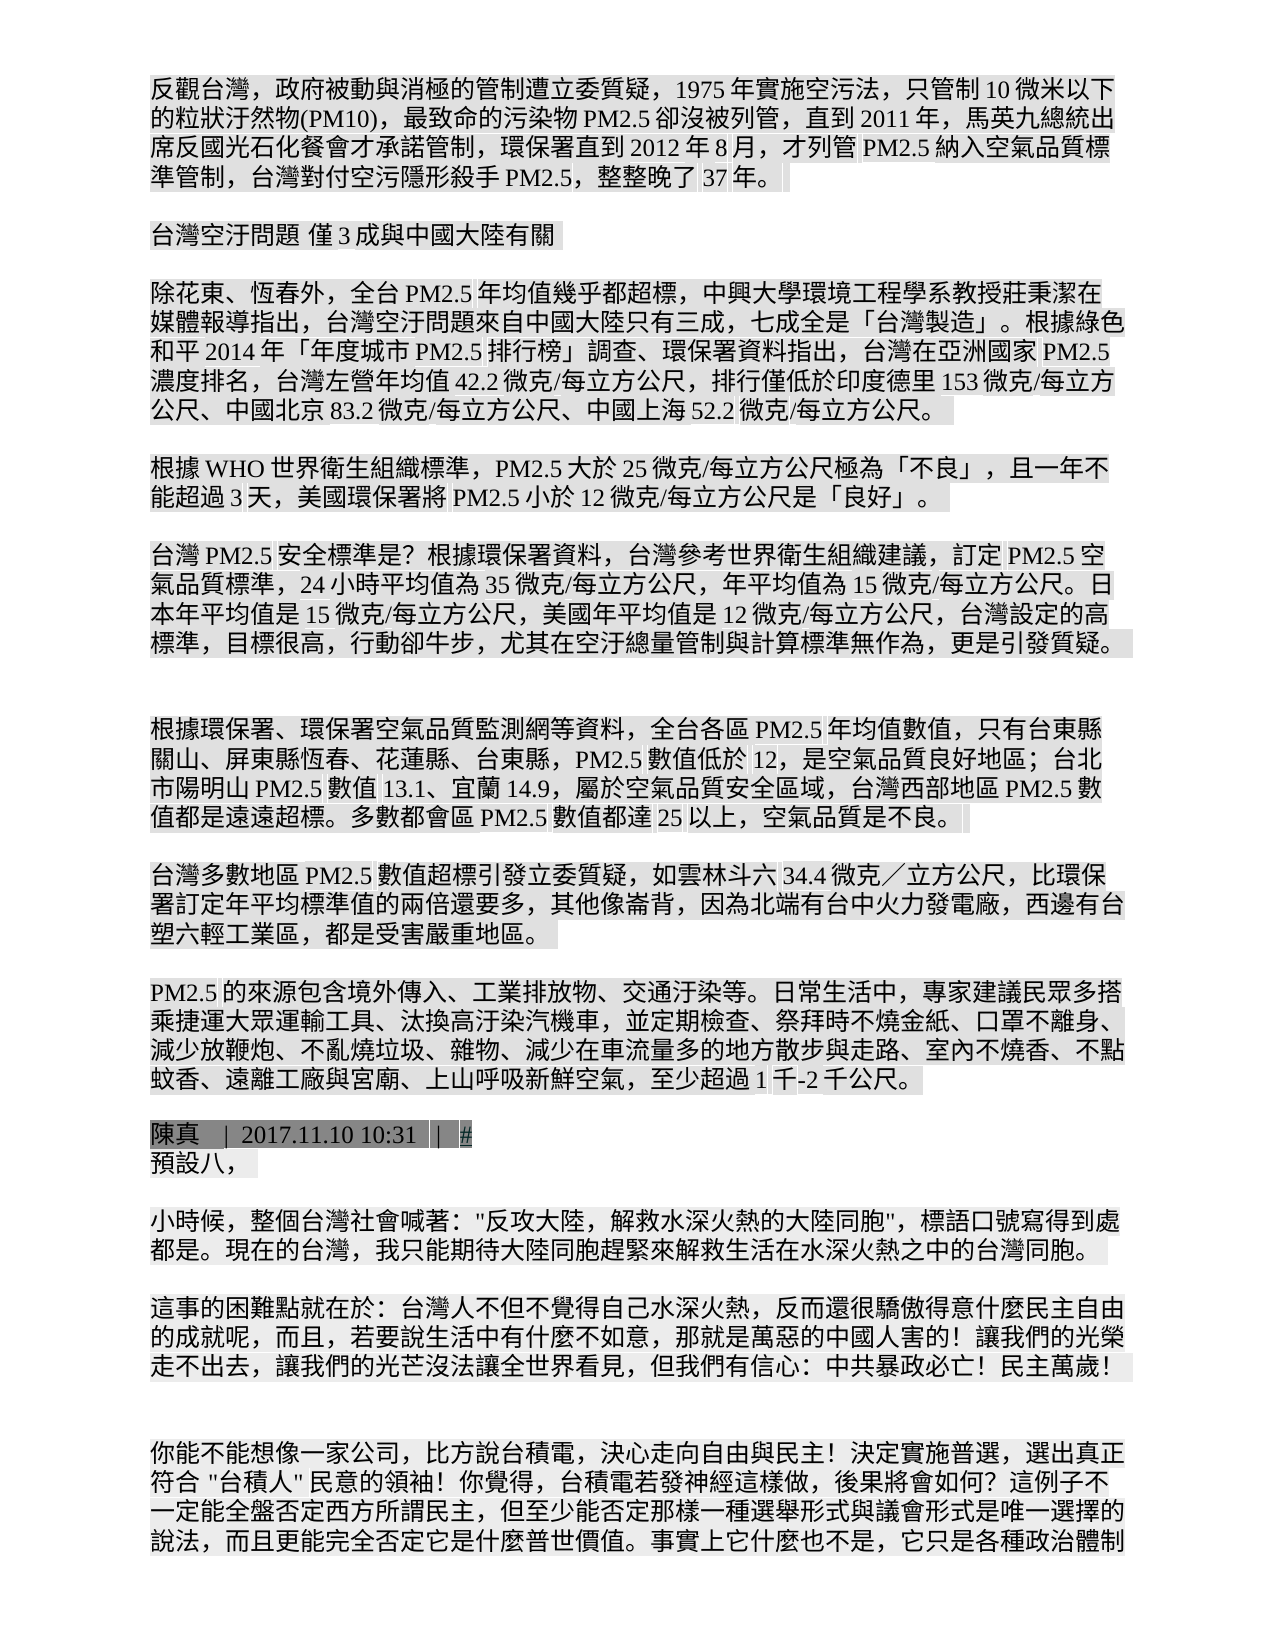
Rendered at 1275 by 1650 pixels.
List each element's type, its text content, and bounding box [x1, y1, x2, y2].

text 預設八， 小時候，整個台灣社會喊著："反攻大陸，解救水深火熱的大陸同胞"，標語口號寫得到處都是。現在的台灣，我只能期待大陸同胞趕緊來解救生活在水深火熱之中的台灣同胞。 這事的困難點就在於：台灣人不但不覺得自己水深火熱，反而還很驕傲得意什麼民主自由的成就呢，而且，若要說生活中有什麼不如意，那就是萬惡的中國人害的！讓我們的光榮走不出去，讓我們的光芒沒法讓全世界看見，但我們有信心：中共暴政必亡！民主萬歲！ 你能不能想像一家公司，比方說台積電，決心走向自由與民主！決定實施普選，選出真正符合 "台積人" 民意的領袖！你覺得，台積電若發神經這樣做，後果將會如何？這例子不一定能全盤否定西方所謂民主，但至少能否定那樣一種選舉形式與議會形式是唯一選擇的說法，而且更能完全否定它是什麼普世價值。事實上它什麼也不是，它只是各種政治體制 "之一"，而且，在我看來，它是最腐敗最充滿詐欺與最容易操弄的一種，特別是當人民的素質低落到難以想像時，民主恰恰就是人渣最喜歡生存的溫床，他只要控制住媒體，控制住教育，便可為所欲為，吃到飽，喝到撐，整座國庫就是我家金庫，人民還會為你鼓掌、仰慕你呢。 過去蔣家時代的國民黨是國庫通黨庫，人渣黨卻青出於藍，國庫通黨庫，黨庫直接通內褲，錢全跑進私人口袋裏了。幹嘛這樣做呢？阿扁說的對，為的是累積台獨建國基金。不過扁嫂說得更好，她說，"阿扁不趁年輕弄點錢，難道要當窮光蛋？窮到只好把妻女送去讓別人幫忙養嗎？" 一個社會，各種無恥醜陋怪象與行徑就算再怎麼醜陋都不希奇，希奇的是，當你罵說他媽的這些人渣真是有夠齷齪無恥時，絕大多數人竟然視你為敵，或是對你嗤之以鼻。 在這島上，政治上似乎不管如何明明白白的任何一件事，都不可能讓人認知到它的基本事實，為什麼呢？因為人們腦子裏長久以來被預設植入了一道道基本命題，做為一種既定的反中反藍反華挺綠 "結論"。越是往南，越是年輕一代，這種植入現象就越是明顯。 范光棣的受訪，我看youtube上一片罵聲。我用他喜歡的 "老子" 的一段話來 "安慰" 他，正所謂 "下士聞道，大笑之，不笑不足以為道"。我說，在我認識的醫界同事中，特別是護士或學生，我想他們若聽到有人喜歡大陸或肯定大陸或甚至嚮往大陸，何止 "大笑"，大概會笑到滿地打滾吧。 [150, 1149, 1125, 1556]
text PM 2.5 是一級致癌物，世界衛生組織訂定的標準是年平均10, 日平均25。你知道此時此刻高雄左營的及時數據是多少嗎？89！這個同樣是 "綠油油" 的民主聖地，空氣一天比一天恐怖，我住高樓，早上起來，往往以為住在高山仙境，一片霧茫茫。 幾十年前，坐火車來高雄，你不用怕坐過頭，因為只要一接近楠梓，那股撲鼻惡臭絕對可以把你燻醒。你在車上慣常可以看到的景色是：人們皺眉痛苦地摀著鼻，望著窗外，嘴裏念著："高雄到了！" 夾帶惡臭的工廠毒氣廢氣你還知道要怕，但是，殺人於無形的PM2.5你能聞出味道來嗎？ 自從20幾年前，人渣黨聲勢竄起，黑金鼻祖老賊李登輝以民主之名，開啟黑金體制以來，便開始瘋狂大搞政治鬥爭、炒作統獨與反中反華仇恨，"政治" 的內涵突然就變了，變成什麼神聖的台獨建國運動，變成 "勇敢善良的台灣人 VS.邪惡沒水準的中國人"，變成 "民主自由的寶島台灣"，對抗 "邪惡獨裁傷害人權的中國"，變成什麼正名運動，努力消滅一切有關 "中國" 的東西，並且瘋狂虛構日本鬼子的恩澤。政治瞬間變成這樣一種內涵。 回台南與高雄這幾年來，經常莫名其妙跑眼科和胸腔內科，診斷結果全是與空污有關。不管是台南或高雄，越往南部，越是綠油油的民主聖地，各項生活指標就越差，例如恐怖空污，例如完全亂無章法的交通，例如無所不在的黑心食品與假藥偽藥橫行無阻，例如無數的地下工廠，例如貪污舞弊包工程包娼包賭與黑道盛行....等等等等等。 這一切生活實質內涵，在偉大的反中旗幟下，在神聖的X它媽的什麼獨立建國下，竟然統統失去了意義。所謂社運或什麼碗糕學運，無非就是綠營政客人渣們的養成地與鬥爭訓練所。台灣沒有社會運動可言，一切都只是奪取私人權力與暴利的工具。各種綠營的尾巴黨或搖尾組織林立，一個比一個齷齪下流。不可思議的是，越是齷齪下流，只要懂得炒作議題，就越受到年輕一代的熱烈歡迎。 我要說的只是一句廢話：一切政治無非只是要改善眾人的生活，但是台灣的政治卻是人渣詐騙集團所重新定義的一種奪權謀利鬥爭。經常在醫院會聽到同事們很喜歡以一種清高的口氣說："我對政治沒興趣"，意思是說他有其它更高尚的生活重心，他才不會浪費時間去理會政治。 可是，一個人除非腦殘或腦死，否則他怎麼可能不理會政治？你不理政治，政治會理你啊。所謂對政治沒興趣，就好像說我對呼吸喝水沒興趣一樣。我對呼吸吃喝也沒啥興趣，但我還是得呼吸，還是得吃得喝，我不得不去在乎空氣、水源與食物的安全與衛生。也許你甚至對錢也沒興趣，但你不賺錢能活嗎？你能不在乎整個社會的就業與工作環境嗎？ 這一切，才是政治應有的實質。但是，不管是過去的舊國民黨或取而代之的人渣黨，都希望人們盡量對政治的實質內涵沒興趣，而僅僅對人渣政客與人渣文人與學者們所炒作出來的那些空洞的假議題感興趣，比方說反中，或是什麼民主自由與X它媽的什麼台獨建國，建個龜頭啦，以及什麼正名運動及 "去中國化" 等等等，把這些斂財騙選票的工具和鬥爭手段，炒作成政治的神聖目標。只要在這個神聖目標下，不管如何貪污卡位如何撈錢炒地皮炒股票賣假藥或如何污染環境或整天搞黑道動刀動槍圍標搶工程包娼包睹等等等，完全都沒關係。 這就是台灣這二十幾年來在美國的大力協助下所推動的所謂政治改革與民主化的基本事實。 底下是綠油油的碗糕 "民報" 的報導，原來我住在全台灣空氣最致命的高雄左營區。我真的很擔心每天這樣荼毒，早晚會得肺癌。肺癌人口越來越多，難道你以為這跟政治無關？難道你還真的會相信人渣們高喊的什麼乾淨能源與非核家園是真心的？難道你還真的會相信這些騙子人渣心裏頭曾經有一秒鐘去想過什麼空氣污染與核電安全的事？我可以用人格保證，絕對沒有。這一切都只是一種隨時可以改變說法的政治鬥爭工具而已。他們不是反核電，而是只要國民黨當權，他們就反核電。 至於什麼乾淨能源政策，什麼節能減碳，改善空氣品質，什麼紀念齊柏林等等等，全是放他媽的狗臭屁。這些人渣盡一切努力撈錢奪權，哪天祖國真的統一台灣，我敢保證，他們照樣還是吃香喝辣，照樣高喊祖國萬歲。難道你以為他們會拋妻棄子潛入山林和解放軍打游擊？ 在這二十年之中，台灣被綠色人渣們這樣惡搞，你有沒有想過，你失去了多少你應得的生活品質與未來甚至失去生命？你只是人渣們的一個斂財工具你還不懂嗎？你還覺得 "不理會政治" 是一種很清高很有品味的格調嗎？你還相信那些什麼民主自由的鬼話嗎？你還相信什麼神聖的獨立建國？建個龜頭國啦建國。請問時下有哪個政治人物真的是台獨？有嗎？有這種生物嗎？騙人也不該騙到這種地步。 做為永康民主共和國國王，我倒是沒聽說過時下台灣國有哪個政治人物真的是台獨。獨在嘴裏如果也算數的話，那我就是宇球建球運動的領袖！！我主張地球正名為宇球，宇宙的宇，羽毛球的球，我主張地球脫離銀河系宣佈獨立，邁向宇宙。 我還有個偉大的前瞻計畫，前瞻效果估計大約要十萬年才看得出它高瞻遠矚的不凡眼光！那就是建造一艘時光太空梭，穿越宇宙五次元，讓神聖宇球的子民們，可以在無限的時間與空間之中自由來回遨翔！為了達成此一偉大目標，敝人需要一點錢來推動，歡迎各位勇敢的宇球子民們捐款，或是推舉我參選宇球球王，告別獨裁，走向宇宙，為咱的子子孫孫走出一條獨立建球的康莊大道！ 陳真 2017. 11. 11. P.S.: 上次靜站是兩周前，今天(45分鐘後)又要站了。上回原本預估會只剩我和阿忠共襄盛舉，還好勉強還湊足四個。站樁期間有些陸客經過，還要求給我拍照，另外也有統促黨的朋友路過，跟我合照一張。這位統促黨朋友建議我們要 "加強論述"。 我覺得，論述當然要加強啦，但一切口水話語筆墨，比不上你直接動手去做你覺得應該做的事。地上如果有一團垃圾，你一直論述要垃圾滾開是沒有多大意義的，你還不如動手把它撿起來丟進垃圾桶。同理，你論述半天，你論述得過人渣黨那一票什麼鬼話謊話都敢講得天花亂墜的人渣嗎？ 論述當然還是要，但你總得 "站出來"，成為一個活生生的異議者，而不是整天只會掛在網路上看這個看那個，罵兩句不痛不癢的廢話。比方說有一位核能流言終結者黃士修，我是很佩服他一夫當關的勇氣。今天假設每個人都是黃士修，或是四面八方有 100個黃士修好了，我想，人渣騙子恐怕就很難混了吧。應該是馬克吐溫說的吧，"如果你不打算去改變問題，那你其實也沒資格抱怨"。 ==================== 致癌髒空氣 全台PM2.5超標大揭露 民報 記者蘇元和／台北報導 2015年4月7日 致癌髒空氣 全台PM2.5超標大揭露 全台空氣汙然到底有多嚴重？《民報》整理全台各區PM2.5年均值，只有台東縣關山、屏東縣恆春、花蓮縣、台東縣，PM2.5數值低於12，台灣西部地區都是PM2.5數值超標。大部分都會區PM2.5數值都達25以上，空氣品質不良(圖表一)。 台灣每三個人就有一人有過敏問題，不是氣喘，就是過敏性鼻炎、支氣管炎、甚至曬太陽就過敏，過敏來源部分來自空氣中的細懸浮微粒，根據環保署資料指出，許多流行病理學研究也指出PM2.5更是肺癌、心血管疾病的危險因子。台灣健康空氣行動聯盟發起人葉光芃醫師更直指「國人10大癌症死因，都與PM 2.5有關。」 你呼吸的氣 都是一級致癌物 2013年國際癌症總署已將PM2.5列為一級致癌物。換句話說，每分秒、每口呼吸進來的氣，正可能是一級致癌物。根據台大公衛學院副院長詹長權在媒體指出，兒童每分鐘吸6-7公升空氣，相當於三罐家庭號鮮乳容量；成人每分鐘吸7-14公升空氣，每天合計1-2萬公升，可裝滿80個標準浴缸；劇烈運動時每分鐘吸超過50公升空氣，每天吸進多少致癌物質？可以算出自己每天吸入多少致癌物質。 中國大陸《穹頂之下》霾害問題引發熱議，中國大陸呼吸道疾病專家鐘南山曾直言，空氣污染對身體的影響比SARS還厲害，備受媒體關注。 全世界動起來與惡劣空氣對抗，歐洲國家不分領域要求立法對抗空汙，除此，最早使用汽車尾氣淨化裝置的瑞士，不歡迎開車族，拒絕F1賽車進駐、強制實行汽車嚴格排放標準；英國則是祭出管制柴油車行動；法國巴黎及周邊3個省份則採取車輛單雙號限行措施對抗空汙。 反觀台灣，政府被動與消極的管制遭立委質疑，1975年實施空污法，只管制10微米以下的粒狀汙然物(PM10)，最致命的污染物PM2.5卻沒被列管，直到2011年，馬英九總統出席反國光石化餐會才承諾管制，環保署直到2012年8月，才列管PM2.5納入空氣品質標準管制，台灣對付空污隱形殺手PM2.5，整整晚了37年。 台灣空汙問題 僅3成與中國大陸有關 除花東、恆春外，全台PM2.5年均值幾乎都超標，中興大學環境工程學系教授莊秉潔在媒體報導指出，台灣空汙問題來自中國大陸只有三成，七成全是「台灣製造」。根據綠色和平2014年「年度城市PM2.5排行榜」調查、環保署資料指出，台灣在亞洲國家PM2.5濃度排名，台灣左營年均值42.2微克/每立方公尺，排行僅低於印度德里153微克/每立方公尺、中國北京83.2微克/每立方公尺、中國上海52.2微克/每立方公尺。 根據WHO世界衛生組織標準，PM2.5大於25微克/每立方公尺極為「不良」，且一年不能超過3天，美國環保署將PM2.5小於12微克/每立方公尺是「良好」。 台灣PM2.5安全標準是？根據環保署資料，台灣參考世界衛生組織建議，訂定PM2.5空氣品質標準，24小時平均值為35微克/每立方公尺，年平均值為15微克/每立方公尺。日本年平均值是15微克/每立方公尺，美國年平均值是12微克/每立方公尺，台灣設定的高標準，目標很高，行動卻牛步，尤其在空汙總量管制與計算標準無作為，更是引發質疑。 根據環保署、環保署空氣品質監測網等資料，全台各區PM2.5年均值數值，只有台東縣關山、屏東縣恆春、花蓮縣、台東縣，PM2.5數值低於12，是空氣品質良好地區；台北市陽明山PM2.5數值13.1、宜蘭14.9，屬於空氣品質安全區域，台灣西部地區PM2.5數值都是遠遠超標。多數都會區PM2.5數值都達25以上，空氣品質是不良。 台灣多數地區PM2.5數值超標引發立委質疑，如雲林斗六34.4微克／立方公尺，比環保署訂定年平均標準值的兩倍還要多，其他像崙背，因為北端有台中火力發電廠，西邊有台塑六輕工業區，都是受害嚴重地區。 PM2.5的來源包含境外傳入、工業排放物、交通汙染等。日常生活中，專家建議民眾多搭乘捷運大眾運輸工具、汰換高汙染汽機車，並定期檢查、祭拜時不燒金紙、口罩不離身、減少放鞭炮、不亂燒垃圾、雜物、減少在車流量多的地方散步與走路、室內不燒香、不點蚊香、遠離工廠與宮廟、上山呼吸新鮮空氣，至少超過1千-2千公尺。 [150, 75, 1125, 1095]
text 陳真 | 2017.11.10 10:31 | # [150, 1120, 1125, 1149]
